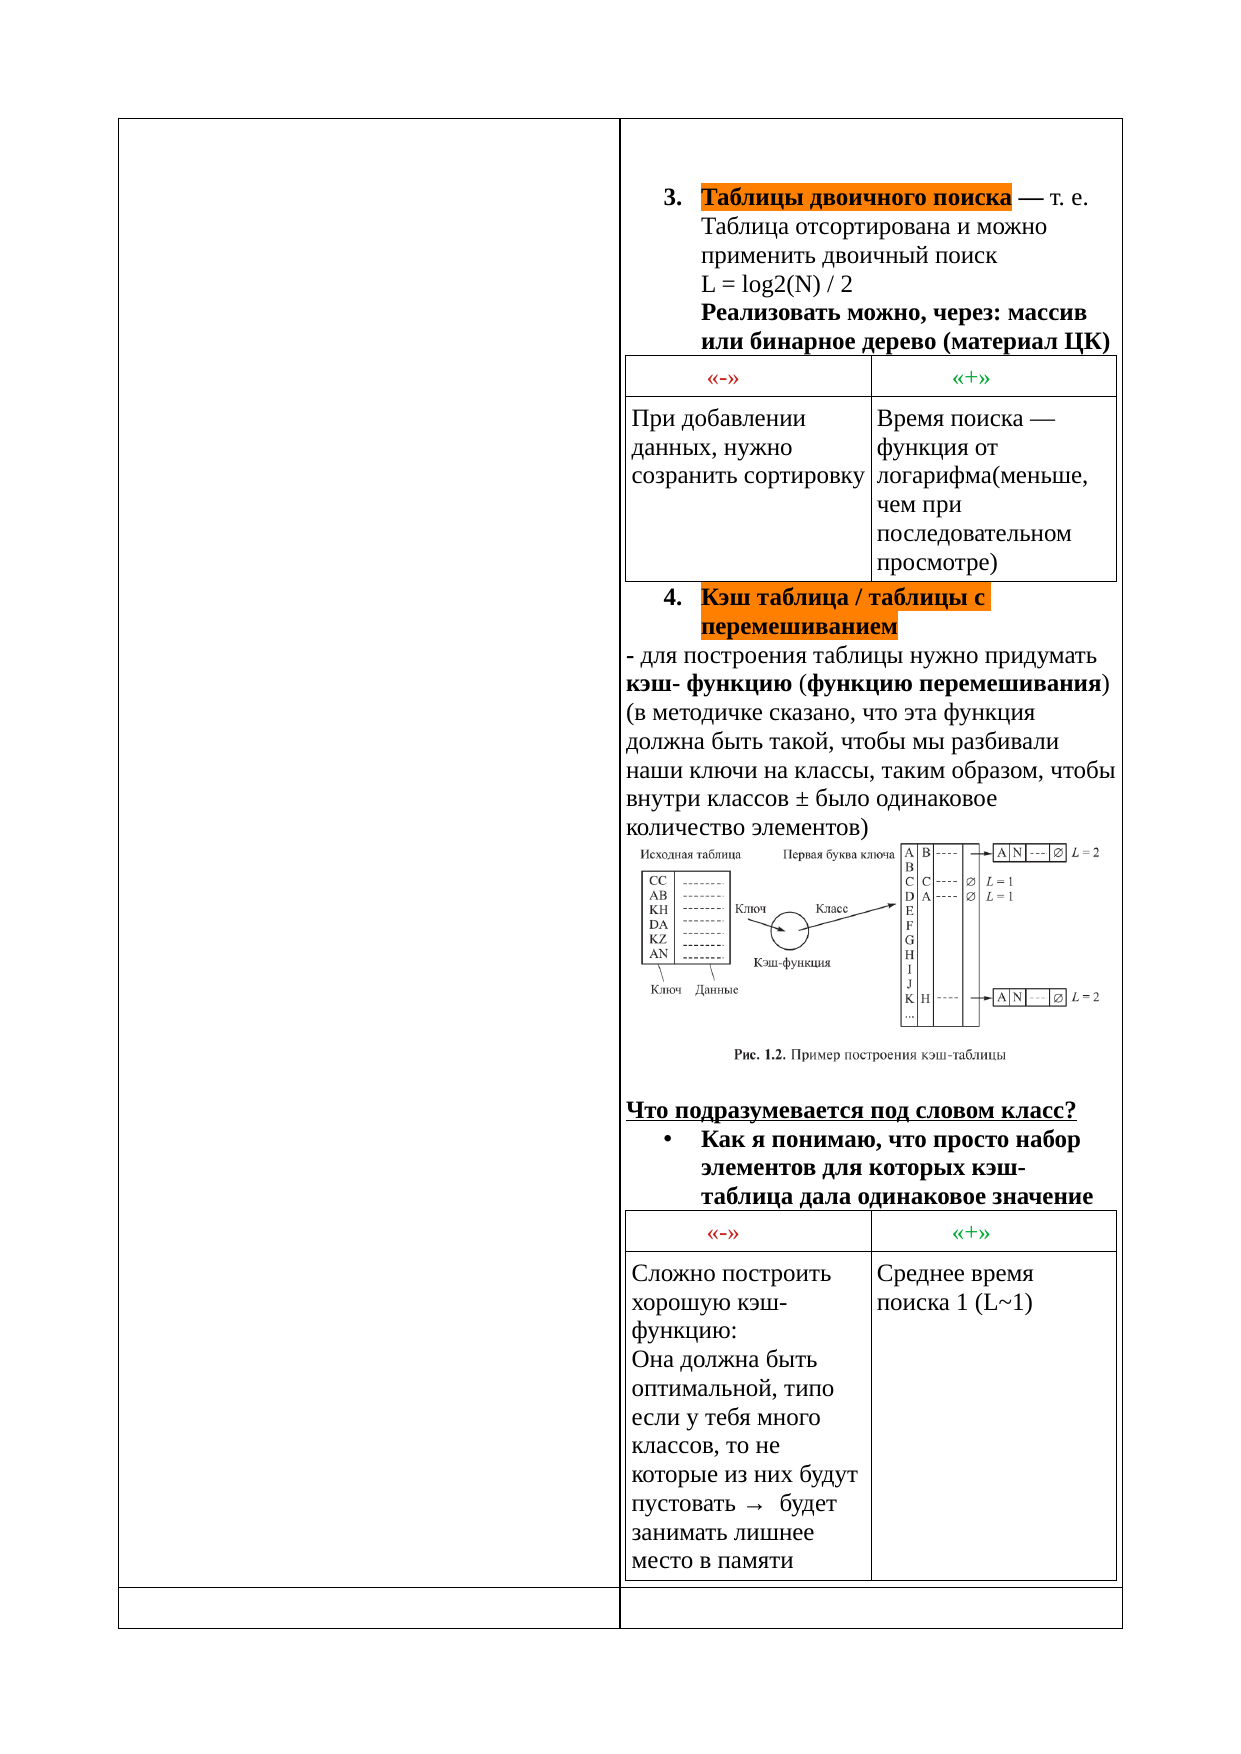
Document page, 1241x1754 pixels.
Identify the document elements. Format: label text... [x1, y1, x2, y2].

table_header «-» [626, 356, 871, 396]
table_header «-» [626, 1211, 871, 1251]
table_cell Сложно построить хорошую кэш-функцию: Она должна быть оптимальной, типо если у тебя много классов, то не которые из них будут пустовать → будет занимать лишнее место в памяти [626, 1252, 871, 1580]
picture [625, 841, 1117, 1067]
table_cell [119, 1588, 619, 1628]
table_cell [119, 119, 619, 1587]
table_cell [621, 1588, 1122, 1628]
table_cell При добавлении данных, нужно созранить сортировку [626, 397, 871, 581]
table_header «+» [872, 1211, 1116, 1251]
table_cell Среднее время поиска 1 (L~1) [872, 1252, 1116, 1580]
table_header «+» [872, 356, 1116, 396]
table_cell - упорядоченны (имеют какой-то порядок 1,2 и т.д.) - нужны для хранения данных - поиск по ключу/индексу - 4 подтипа имеют разную эффективность поиска данных. (S — длина поиска, L -средняя длина поиска, N — количество записей) Просмотровая таблица — данные просматриваются последовательно: Si = i L= (N+1)/2 Таблицы прямого доступа — имеется ключ(который определяет адрес) S = 1 L = 1 Примеры (частные случаи): массивы — std::array или list (данные одного типа? Или нет не понятно!) Массивы с фиксированной длинной строки — std::string записи — это словарь в питоне или элемент внутри массива (тоже до конца не понятно) Таблицы двоичного поиска — т. е. Таблица отсортирована и можно применить двоичный поиск L = log2(N) / 2 Реализовать можно, через: массив или бинарное дерево (материал ЦК) Кэш таблица / таблицы с перемешиванием - для построения таблицы нужно придумать кэш- функцию (функцию перемешивания) (в методичке сказано, что эта функция должна быть такой, чтобы мы разбивали наши ключи на классы, таким образом, чтобы внутри классов ± было одинаковое количество элементов) Что подразумевается под словом класс? Как я понимаю, что просто набор элементов для которых кэш-таблица дала одинаковое значение [621, 119, 1122, 1587]
table_cell Время поиска — функция от логарифма(меньше, чем при последовательном просмотре) [872, 397, 1116, 581]
